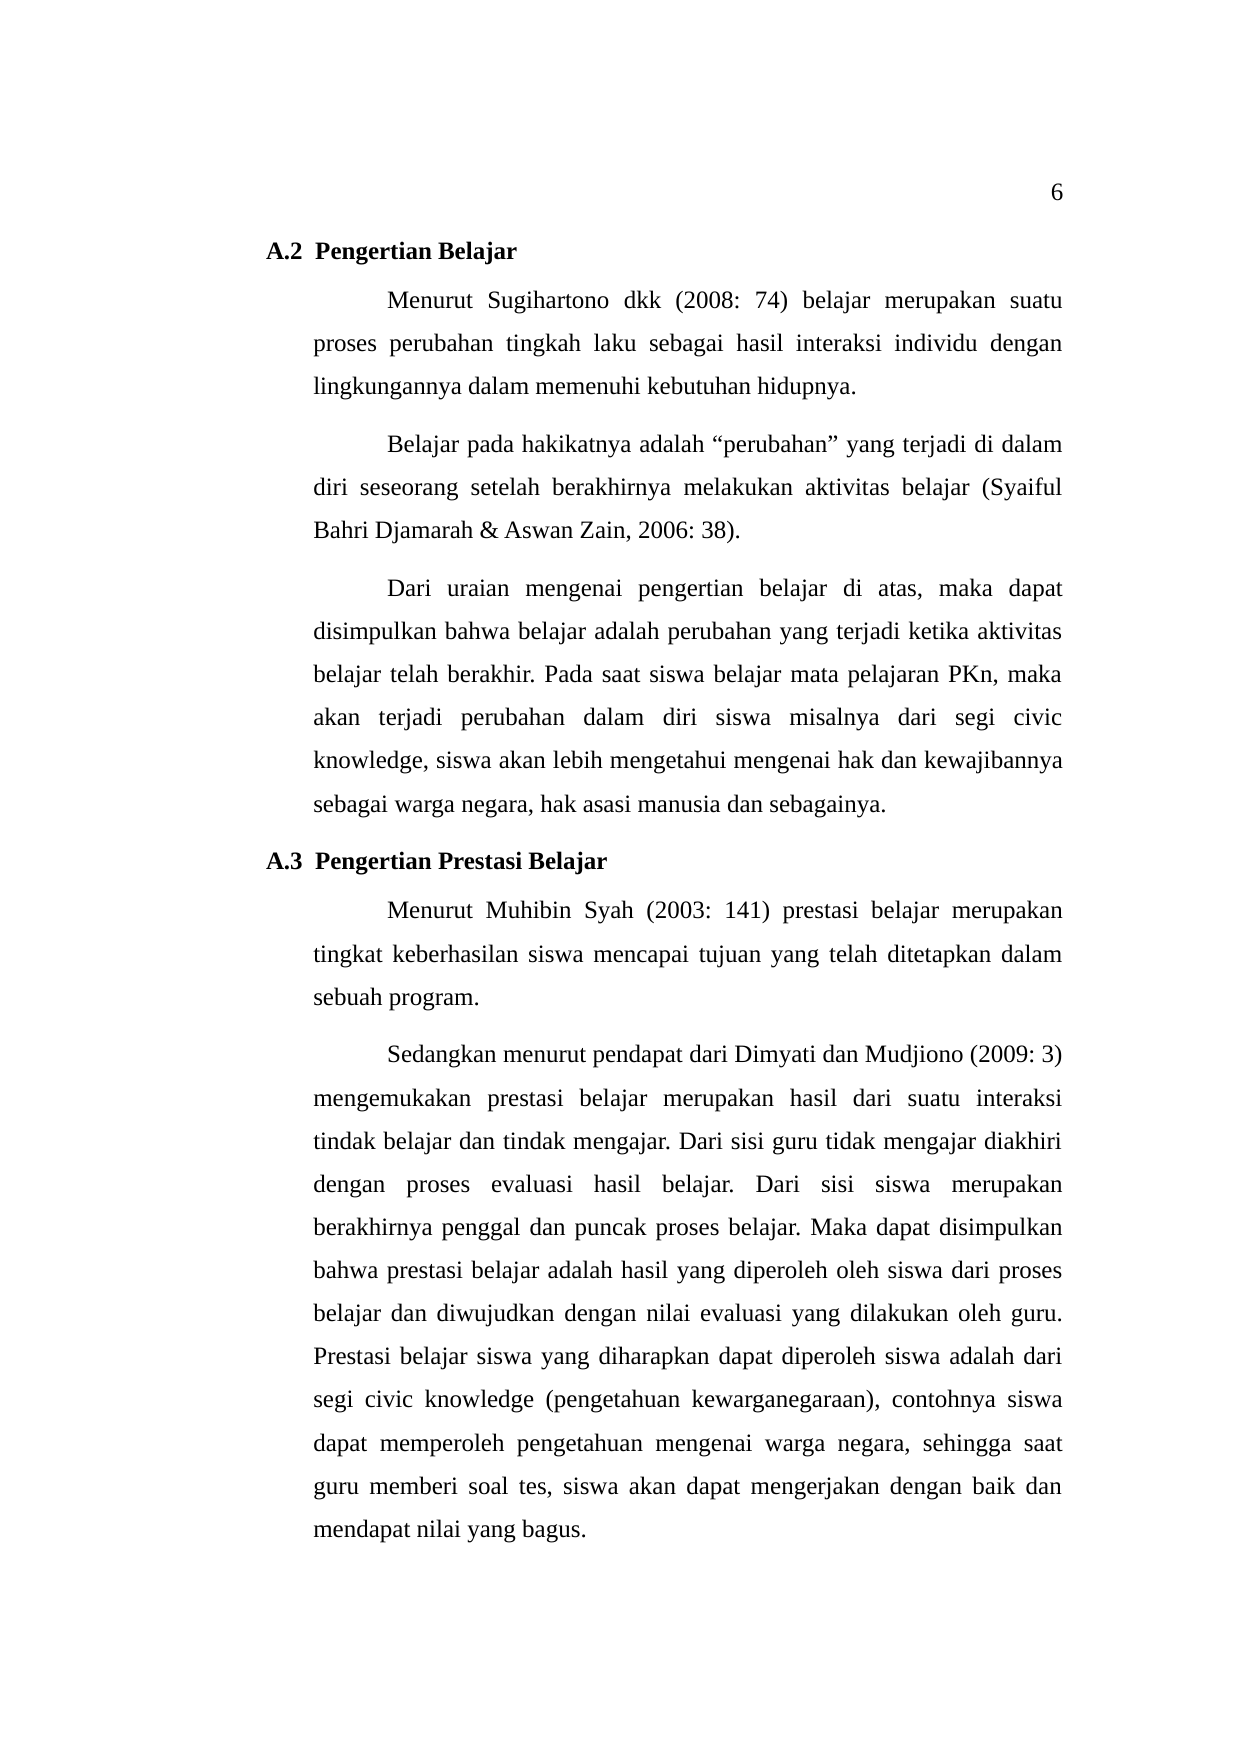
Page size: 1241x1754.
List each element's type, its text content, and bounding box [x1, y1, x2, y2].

text A.2 Pengertian Belajar [266, 236, 1063, 265]
text Menurut Muhibin Syah (2003: 141) prestasi belajar merupakan tingkat keberhasilan siswa mencapai tujuan yang telah ditetapkan dalam sebuah program. [313, 896, 1063, 1011]
text A.3 Pengertian Prestasi Belajar [266, 846, 1063, 875]
text Sedangkan menurut pendapat dari Dimyati dan Mudjiono (2009: 3) mengemukakan prestasi belajar merupakan hasil dari suatu interaksi tindak belajar dan tindak mengajar. Dari sisi guru tidak mengajar diakhiri dengan proses evaluasi hasil belajar. Dari sisi siswa merupakan berakhirnya penggal dan puncak proses belajar. Maka dapat disimpulkan bahwa prestasi belajar adalah hasil yang diperoleh oleh siswa dari proses belajar dan diwujudkan dengan nilai evaluasi yang dilakukan oleh guru. Prestasi belajar siswa yang diharapkan dapat diperoleh siswa adalah dari segi civic knowledge (pengetahuan kewarganegaraan), contohnya siswa dapat memperoleh pengetahuan mengenai warga negara, sehingga saat guru memberi soal tes, siswa akan dapat mengerjakan dengan baik dan mendapat nilai yang bagus. [313, 1039, 1063, 1543]
text Belajar pada hakikatnya adalah “perubahan” yang terjadi di dalam diri seseorang setelah berakhirnya melakukan aktivitas belajar (Syaiful Bahri Djamarah & Aswan Zain, 2006: 38). [313, 429, 1063, 544]
text Menurut Sugihartono dkk (2008: 74) belajar merupakan suatu proses perubahan tingkah laku sebagai hasil interaksi individu dengan lingkungannya dalam memenuhi kebutuhan hidupnya. [313, 285, 1063, 400]
text Dari uraian mengenai pengertian belajar di atas, maka dapat disimpulkan bahwa belajar adalah perubahan yang terjadi ketika aktivitas belajar telah berakhir. Pada saat siswa belajar mata pelajaran PKn, maka akan terjadi perubahan dalam diri siswa misalnya dari segi civic knowledge, siswa akan lebih mengetahui mengenai hak dan kewajibannya sebagai warga negara, hak asasi manusia dan sebagainya. [313, 573, 1063, 817]
